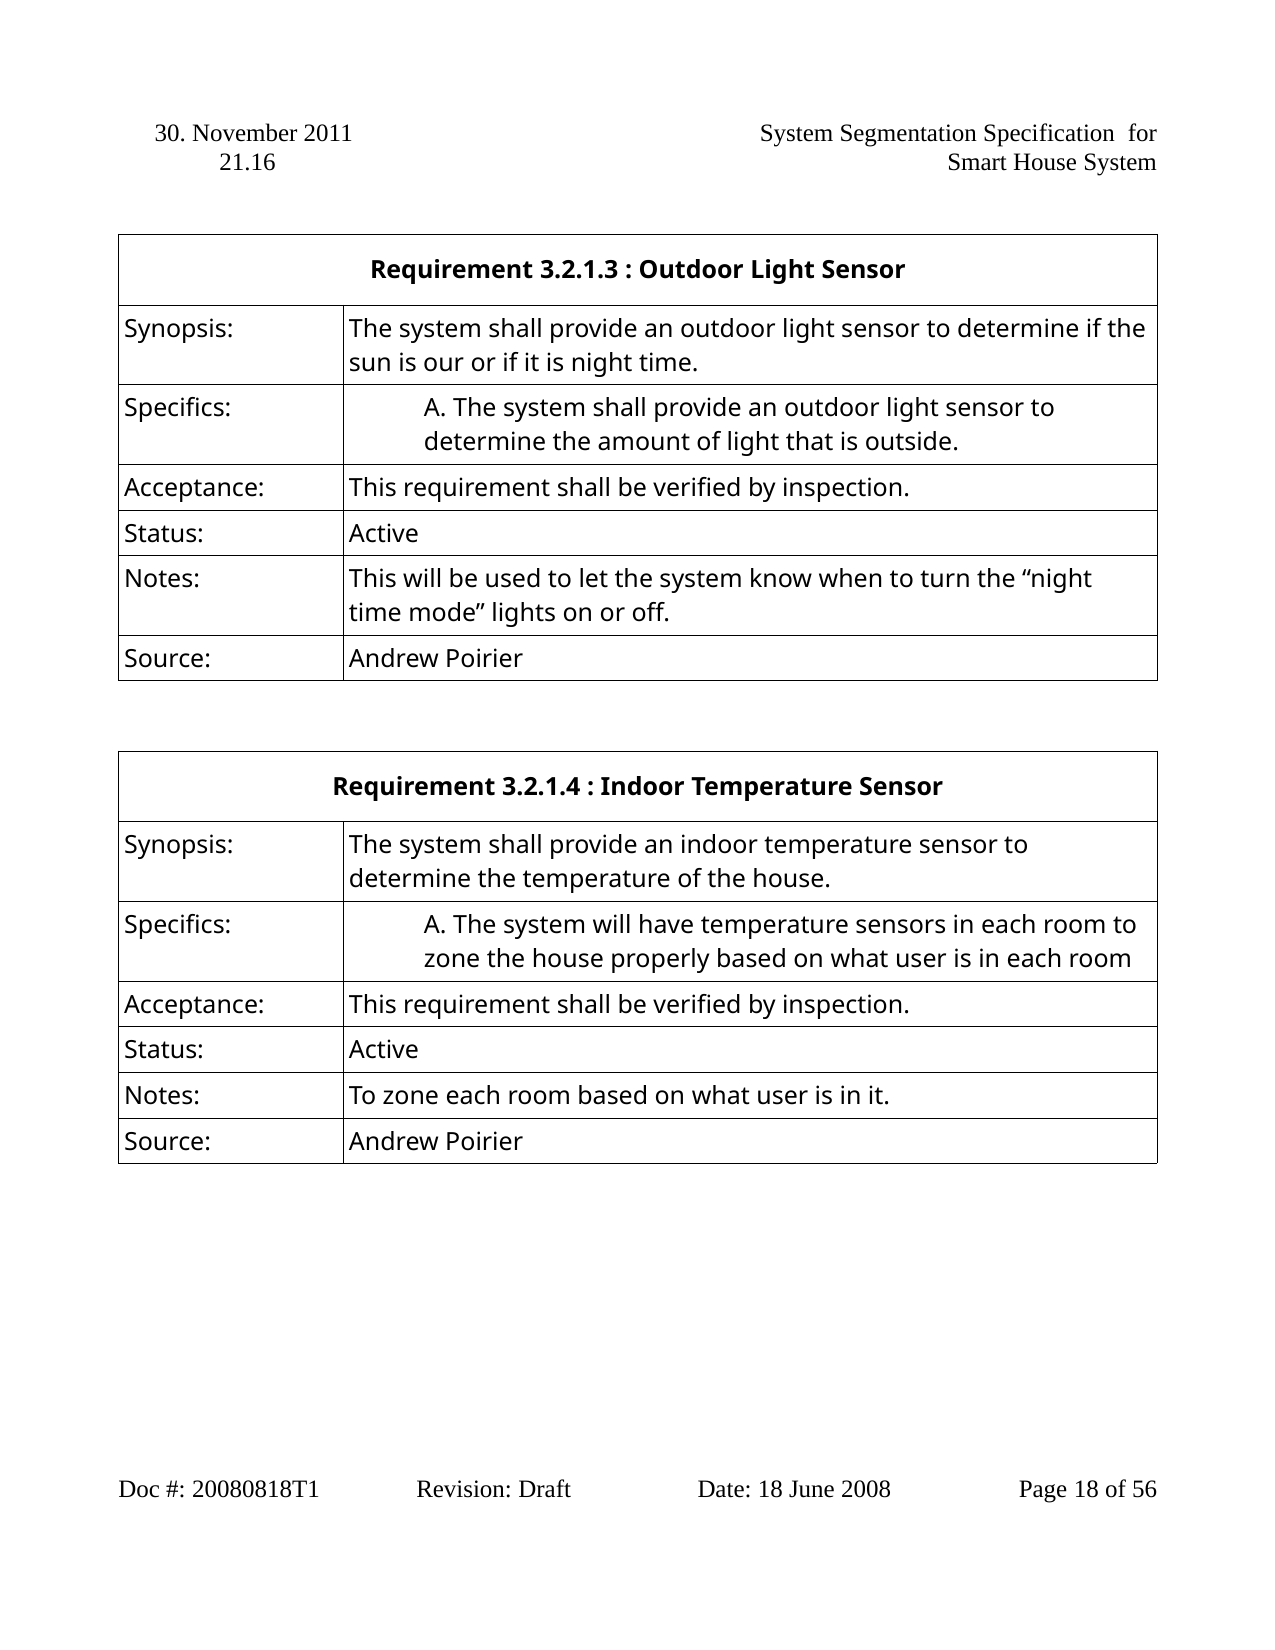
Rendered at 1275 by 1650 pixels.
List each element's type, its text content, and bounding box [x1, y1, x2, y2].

table_cell A. The system will have temperature sensors in each room to zone the house properly based on what user is in each room [344, 902, 1157, 981]
table_cell This requirement shall be verified by inspection. [344, 465, 1157, 509]
table_cell To zone each room based on what user is in it. [344, 1073, 1157, 1117]
table_header Requirement 3.2.1.4 : Indoor Temperature Sensor [119, 752, 1157, 821]
table_cell Notes: [119, 1073, 343, 1117]
table_cell Status: [119, 1027, 343, 1072]
table_cell Notes: [119, 556, 343, 635]
table_cell A. The system shall provide an outdoor light sensor to determine the amount of light that is outside. [344, 385, 1157, 464]
table_cell Status: [119, 511, 343, 555]
table_cell Source: [119, 1119, 343, 1163]
table_cell This will be used to let the system know when to turn the “night time mode” lights on or off. [344, 556, 1157, 635]
table_header Requirement 3.2.1.3 : Outdoor Light Sensor [119, 235, 1157, 304]
table_cell Synopsis: [119, 822, 343, 901]
table_cell The system shall provide an outdoor light sensor to determine if the sun is our or if it is night time. [344, 306, 1157, 384]
table_cell Acceptance: [119, 982, 343, 1026]
table_cell Active [344, 1027, 1157, 1072]
table_cell Specifics: [119, 385, 343, 464]
table_cell This requirement shall be verified by inspection. [344, 982, 1157, 1026]
table_cell Andrew Poirier [344, 636, 1157, 680]
table_cell Source: [119, 636, 343, 680]
table_cell Specifics: [119, 902, 343, 981]
table_cell Synopsis: [119, 306, 343, 384]
table_cell Acceptance: [119, 465, 343, 509]
table_cell Andrew Poirier [344, 1119, 1157, 1163]
table_cell The system shall provide an indoor temperature sensor to determine the temperature of the house. [344, 822, 1157, 901]
table_cell Active [344, 511, 1157, 555]
